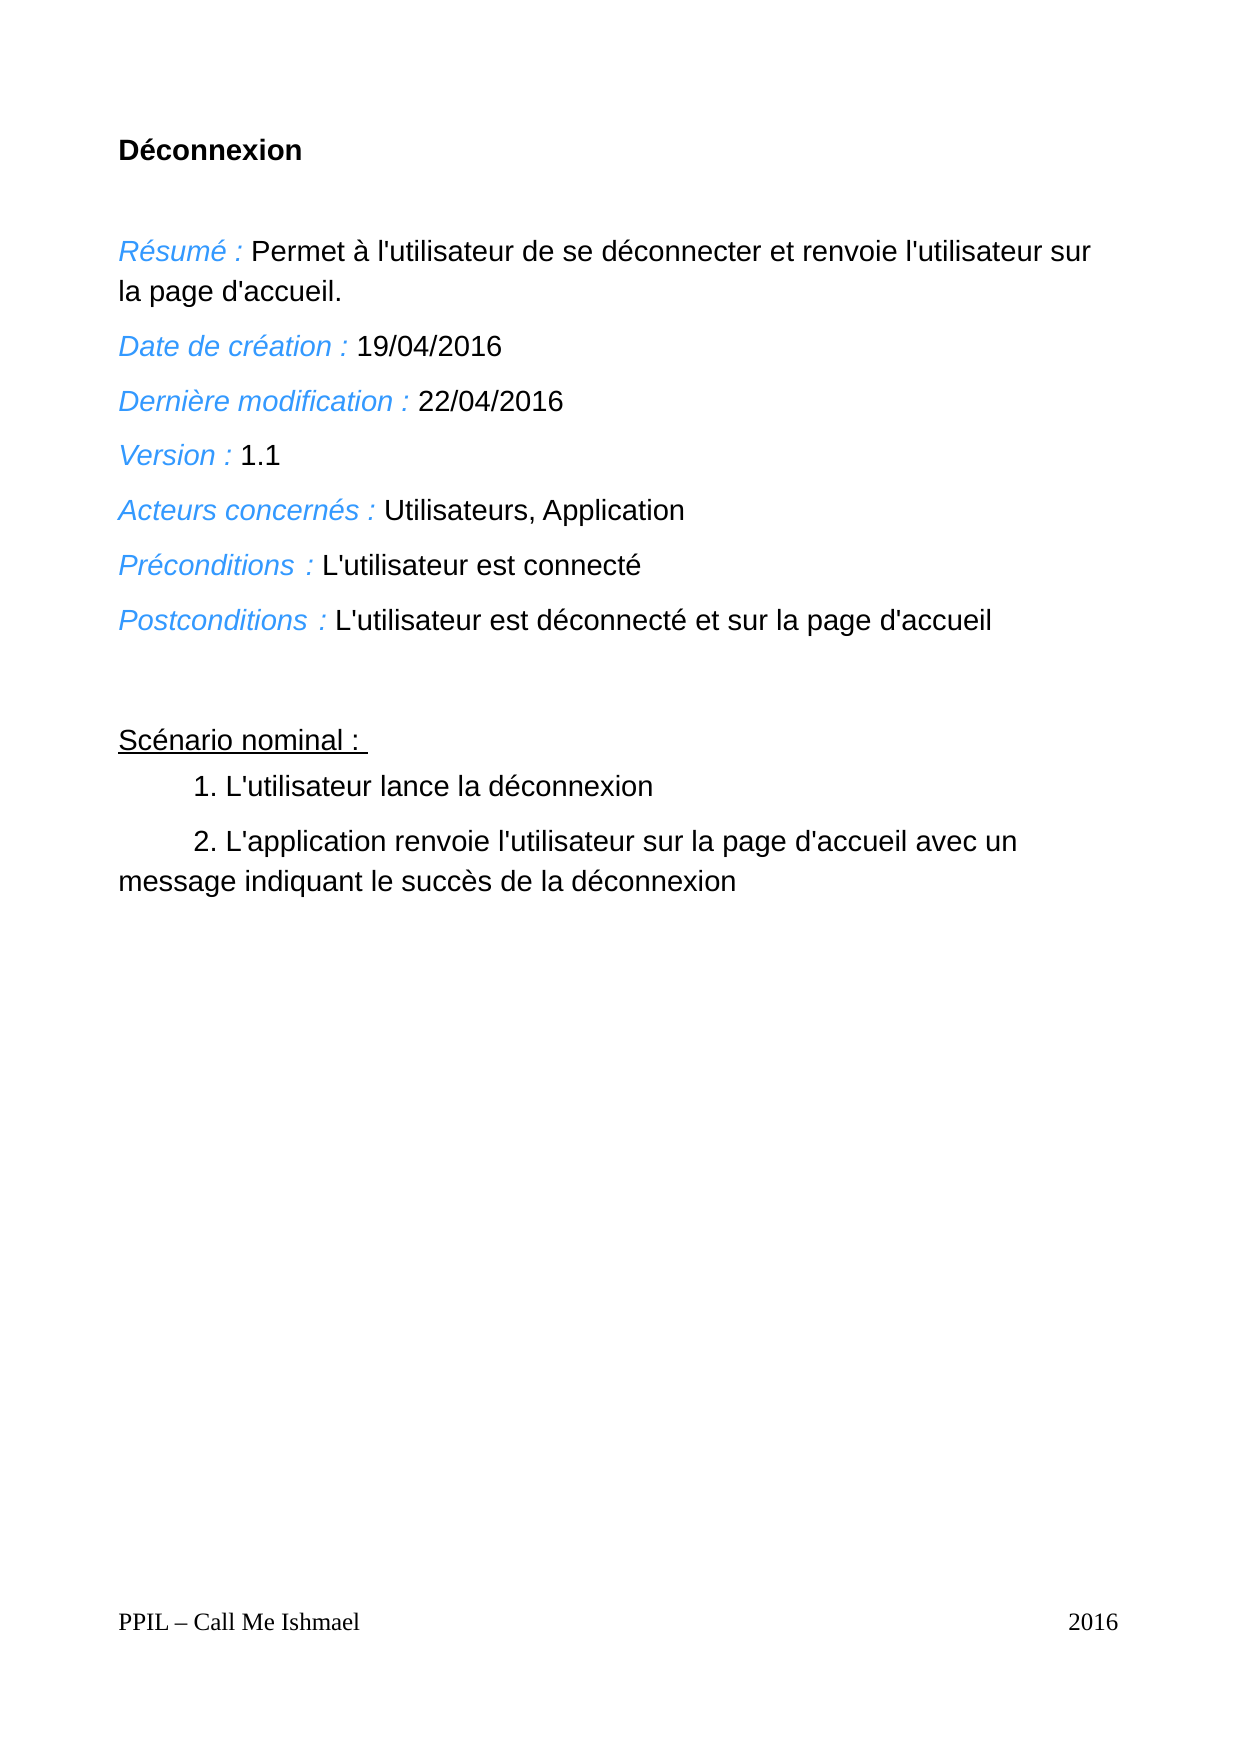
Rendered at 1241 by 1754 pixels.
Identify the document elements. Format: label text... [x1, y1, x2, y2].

text Postconditions : L'utilisateur est déconnecté et sur la page d'accueil [118, 603, 1122, 636]
subtitle Scénario nominal : [118, 723, 1122, 756]
text 1. L'utilisateur lance la déconnexion [118, 769, 1122, 802]
text Préconditions : L'utilisateur est connecté [118, 548, 1122, 581]
text Date de création : 19/04/2016 [118, 329, 1122, 362]
text 2. L'application renvoie l'utilisateur sur la page d'accueil avec un message indiquant le succès de la déconnexion [118, 823, 1122, 897]
text Version : 1.1 [118, 438, 1122, 472]
subtitle Déconnexion [118, 133, 1122, 166]
text Dernière modification : 22/04/2016 [118, 383, 1122, 417]
text Résumé : Permet à l'utilisateur de se déconnecter et renvoie l'utilisateur sur la page d'accueil. [118, 234, 1122, 307]
text Acteurs concernés : Utilisateurs, Application [118, 493, 1122, 527]
